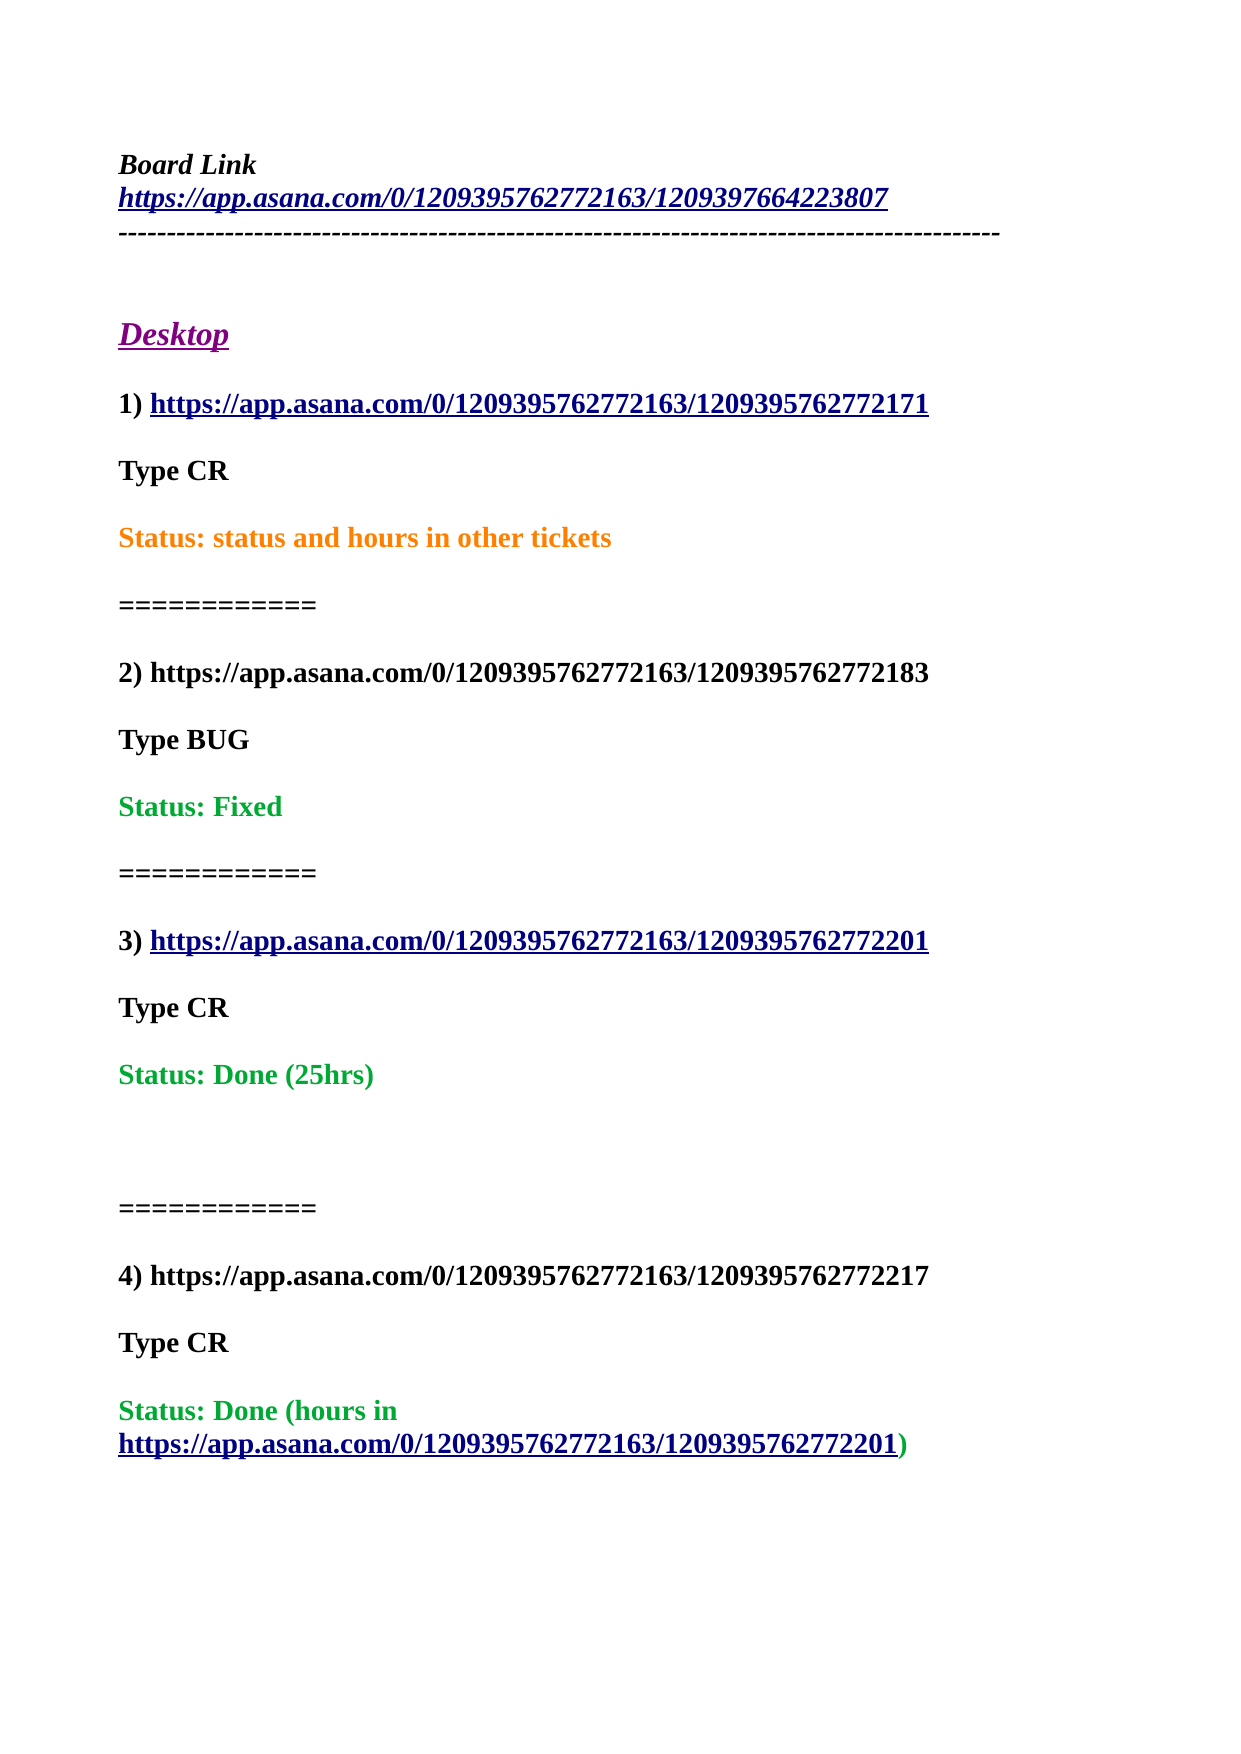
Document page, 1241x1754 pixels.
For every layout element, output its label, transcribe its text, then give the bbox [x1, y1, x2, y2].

text Status: status and hours in other tickets [118, 521, 1122, 554]
text Type BUG [118, 722, 1122, 755]
text Board Link [118, 147, 1122, 180]
text 2) https://app.asana.com/0/1209395762772163/1209395762772183 [118, 655, 1122, 688]
text Type CR [118, 453, 1122, 487]
text Type CR [118, 990, 1122, 1024]
text 4) https://app.asana.com/0/1209395762772163/1209395762772217 [118, 1258, 1122, 1292]
text ============ [118, 588, 1122, 621]
text Status: Fixed [118, 789, 1122, 822]
text ------------------------------------------------------------------------------------------- [118, 214, 1122, 247]
text Status: Done (25hrs) [118, 1057, 1122, 1091]
text Status: Done (hours in https://app.asana.com/0/1209395762772163/1209395762772201) [118, 1393, 1122, 1460]
text https://app.asana.com/0/1209395762772163/1209397664223807 [118, 180, 1122, 214]
text 3) https://app.asana.com/0/1209395762772163/1209395762772201 [118, 923, 1122, 957]
text 1) https://app.asana.com/0/1209395762772163/1209395762772171 [118, 386, 1122, 420]
text Desktop [118, 314, 1122, 353]
text ============ [118, 856, 1122, 889]
text ============ [118, 1191, 1122, 1225]
text Type CR [118, 1326, 1122, 1359]
